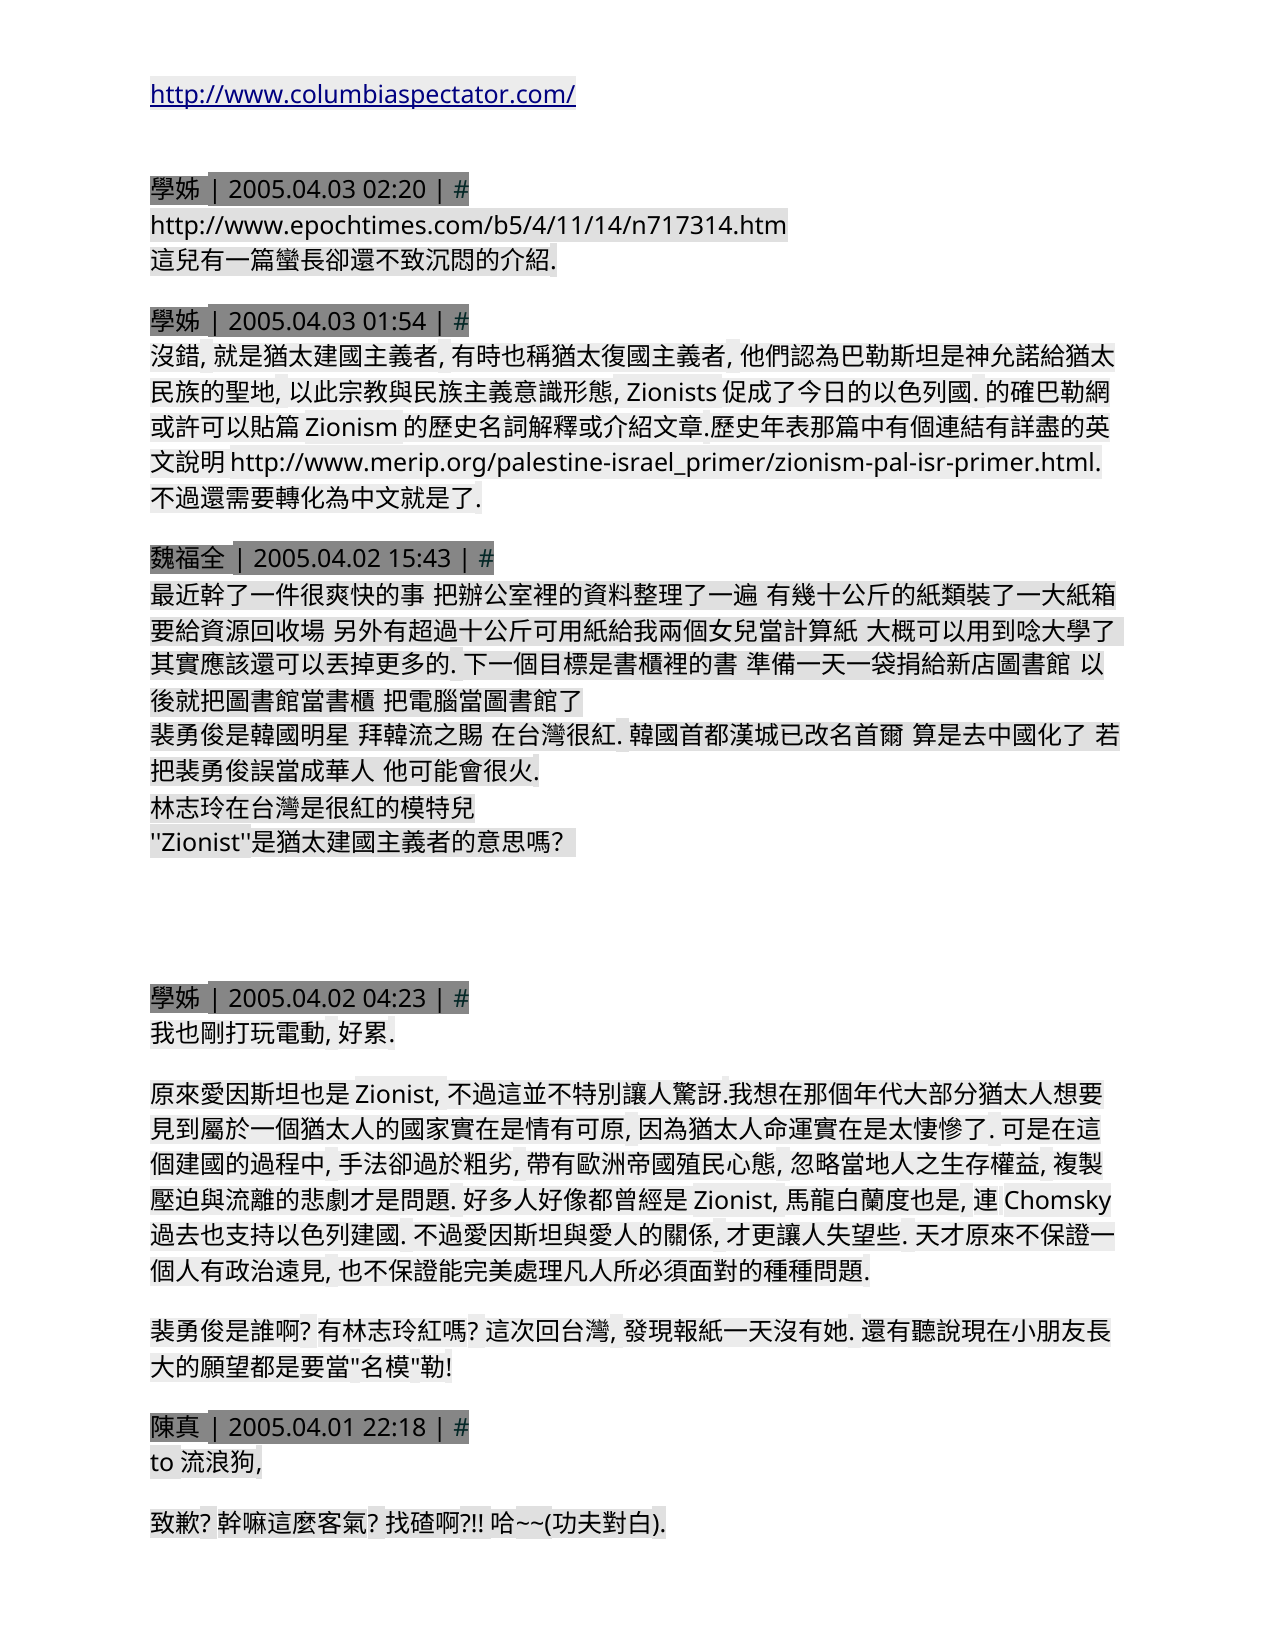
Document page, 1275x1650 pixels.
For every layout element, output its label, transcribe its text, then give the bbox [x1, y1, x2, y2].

text 陳真 | 2005.04.01 22:18 | # [150, 1408, 1125, 1444]
text 沒錯, 就是猶太建國主義者, 有時也稱猶太復國主義者, 他們認為巴勒斯坦是神允諾給猶太民族的聖地, 以此宗教與民族主義意識形態, Zionists促成了今日的以色列國. 的確巴勒網或許可以貼篇Zionism的歷史名詞解釋或介紹文章.歷史年表那篇中有個連結有詳盡的英文說明http://www.merip.org/palestine-israel_primer/zionism-pal-isr-primer.html.不過還需要轉化為中文就是了. [150, 337, 1125, 514]
text 原來愛因斯坦也是Zionist, 不過這並不特別讓人驚訝.我想在那個年代大部分猶太人想要見到屬於一個猶太人的國家實在是情有可原, 因為猶太人命運實在是太悽慘了. 可是在這個建國的過程中, 手法卻過於粗劣, 帶有歐洲帝國殖民心態, 忽略當地人之生存權益, 複製壓迫與流離的悲劇才是問題. 好多人好像都曾經是Zionist, 馬龍白蘭度也是, 連Chomsky過去也支持以色列建國. 不過愛因斯坦與愛人的關係, 才更讓人失望些. 天才原來不保證一個人有政治遠見, 也不保證能完美處理凡人所必須面對的種種問題. [150, 1075, 1125, 1287]
text 學姊 | 2005.04.02 04:23 | # [150, 979, 1125, 1014]
text to 流浪狗, [150, 1444, 1125, 1479]
text 最近幹了一件很爽快的事 把辦公室裡的資料整理了一遍 有幾十公斤的紙類裝了一大紙箱要給資源回收場 另外有超過十公斤可用紙給我兩個女兒當計算紙 大概可以用到唸大學了 其實應該還可以丟掉更多的. 下一個目標是書櫃裡的書 準備一天一袋捐給新店圖書館 以後就把圖書館當書櫃 把電腦當圖書館了 裴勇俊是韓國明星 拜韓流之賜 在台灣很紅. 韓國首都漢城已改名首爾 算是去中國化了 若把裴勇俊誤當成華人 他可能會很火. 林志玲在台灣是很紅的模特兒 ''Zionist''是猶太建國主義者的意思嗎？ [150, 575, 1125, 858]
text 我也剛打玩電動, 好累. [150, 1014, 1125, 1050]
text 裴勇俊是誰啊? 有林志玲紅嗎? 這次回台灣, 發現報紙一天沒有她. 還有聽說現在小朋友長大的願望都是要當"名模"勒! [150, 1312, 1125, 1383]
text 致歉? 幹嘛這麼客氣? 找碴啊?!! 哈~~(功夫對白). [150, 1504, 1125, 1539]
text http://www.columbiaspectator.com/ [150, 75, 1125, 146]
text 學姊 | 2005.04.03 02:20 | # [150, 171, 1125, 206]
text http://www.epochtimes.com/b5/4/11/14/n717314.htm 這兒有一篇蠻長卻還不致沉悶的介紹. [150, 206, 1125, 277]
text 學姊 | 2005.04.03 01:54 | # [150, 302, 1125, 337]
text 魏福全 | 2005.04.02 15:43 | # [150, 539, 1125, 575]
